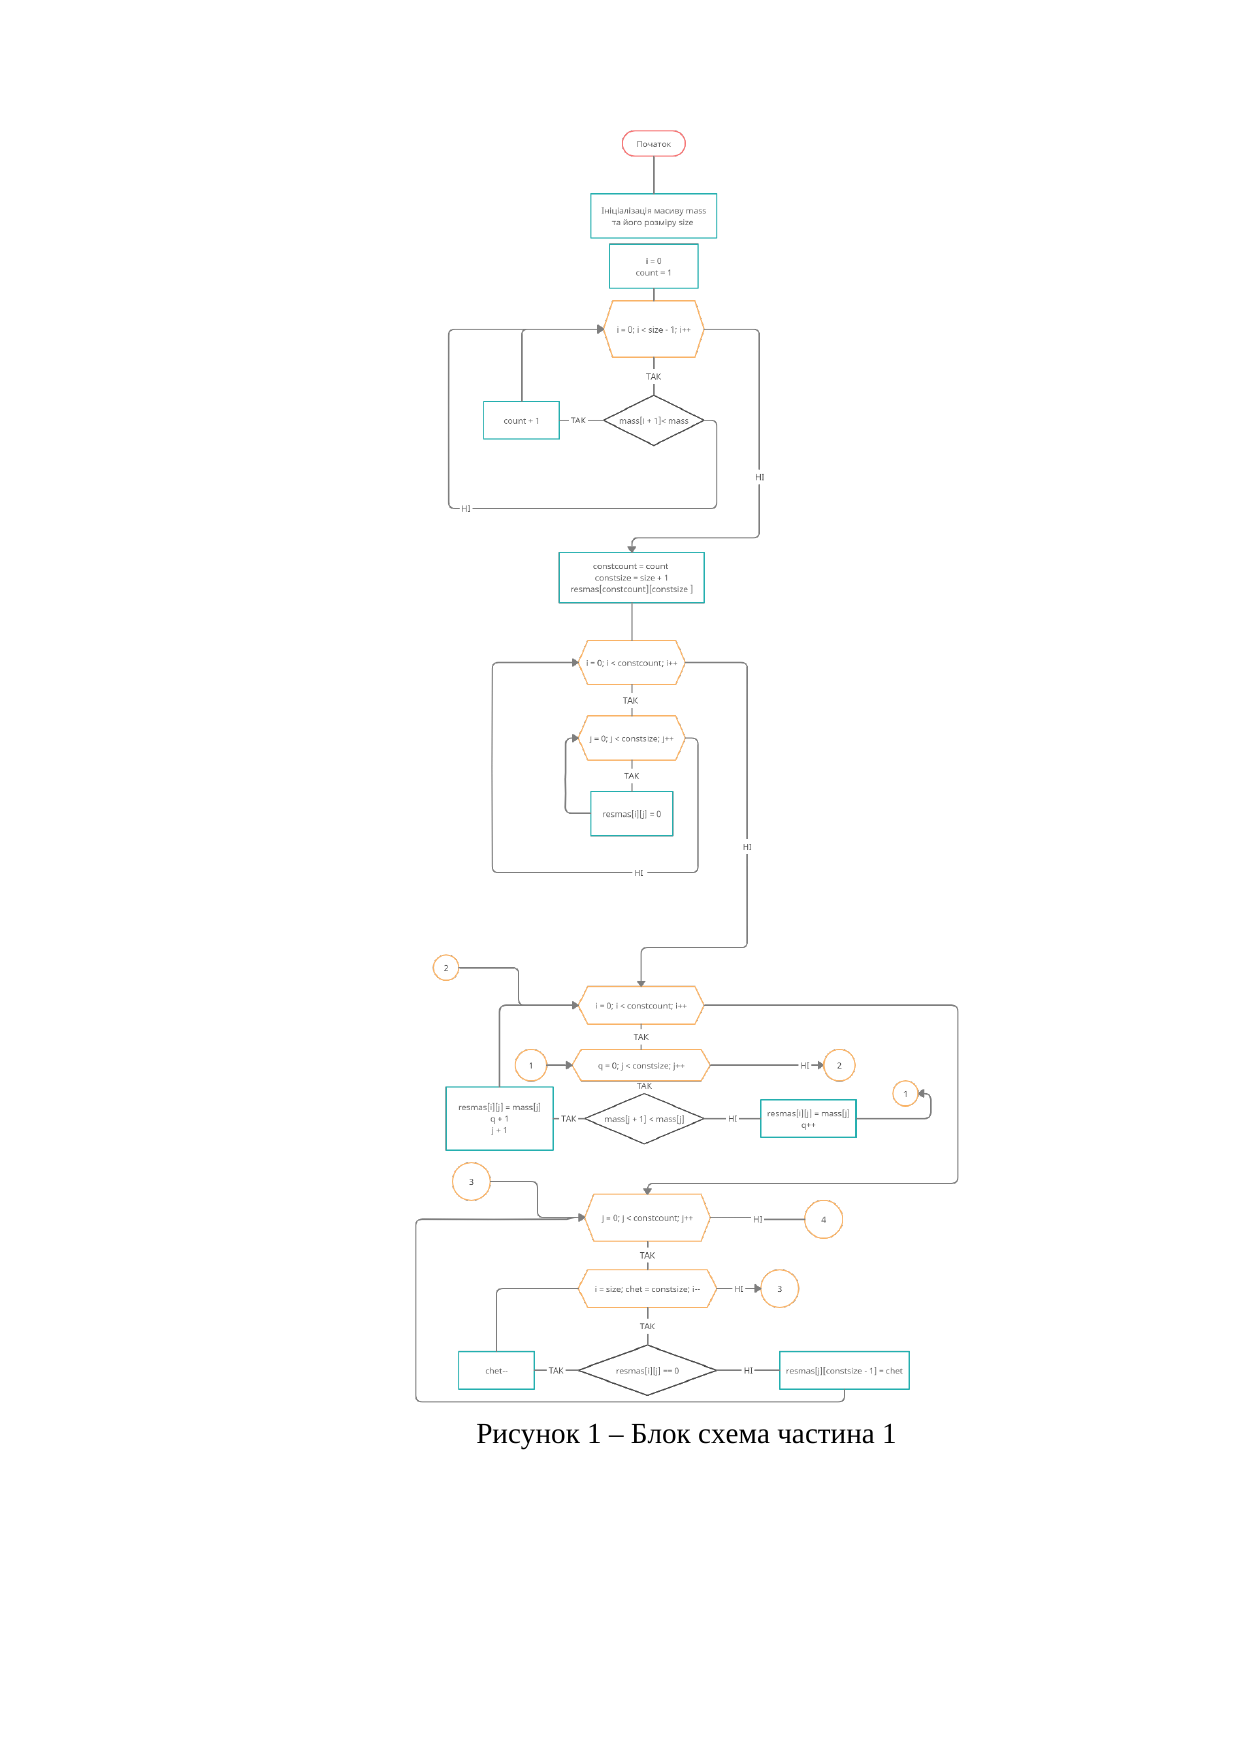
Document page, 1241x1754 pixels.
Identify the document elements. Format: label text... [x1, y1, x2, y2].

list Рисунок 1 – Блок схема частина 1 [221, 1416, 1152, 1450]
picture [403, 118, 970, 1414]
